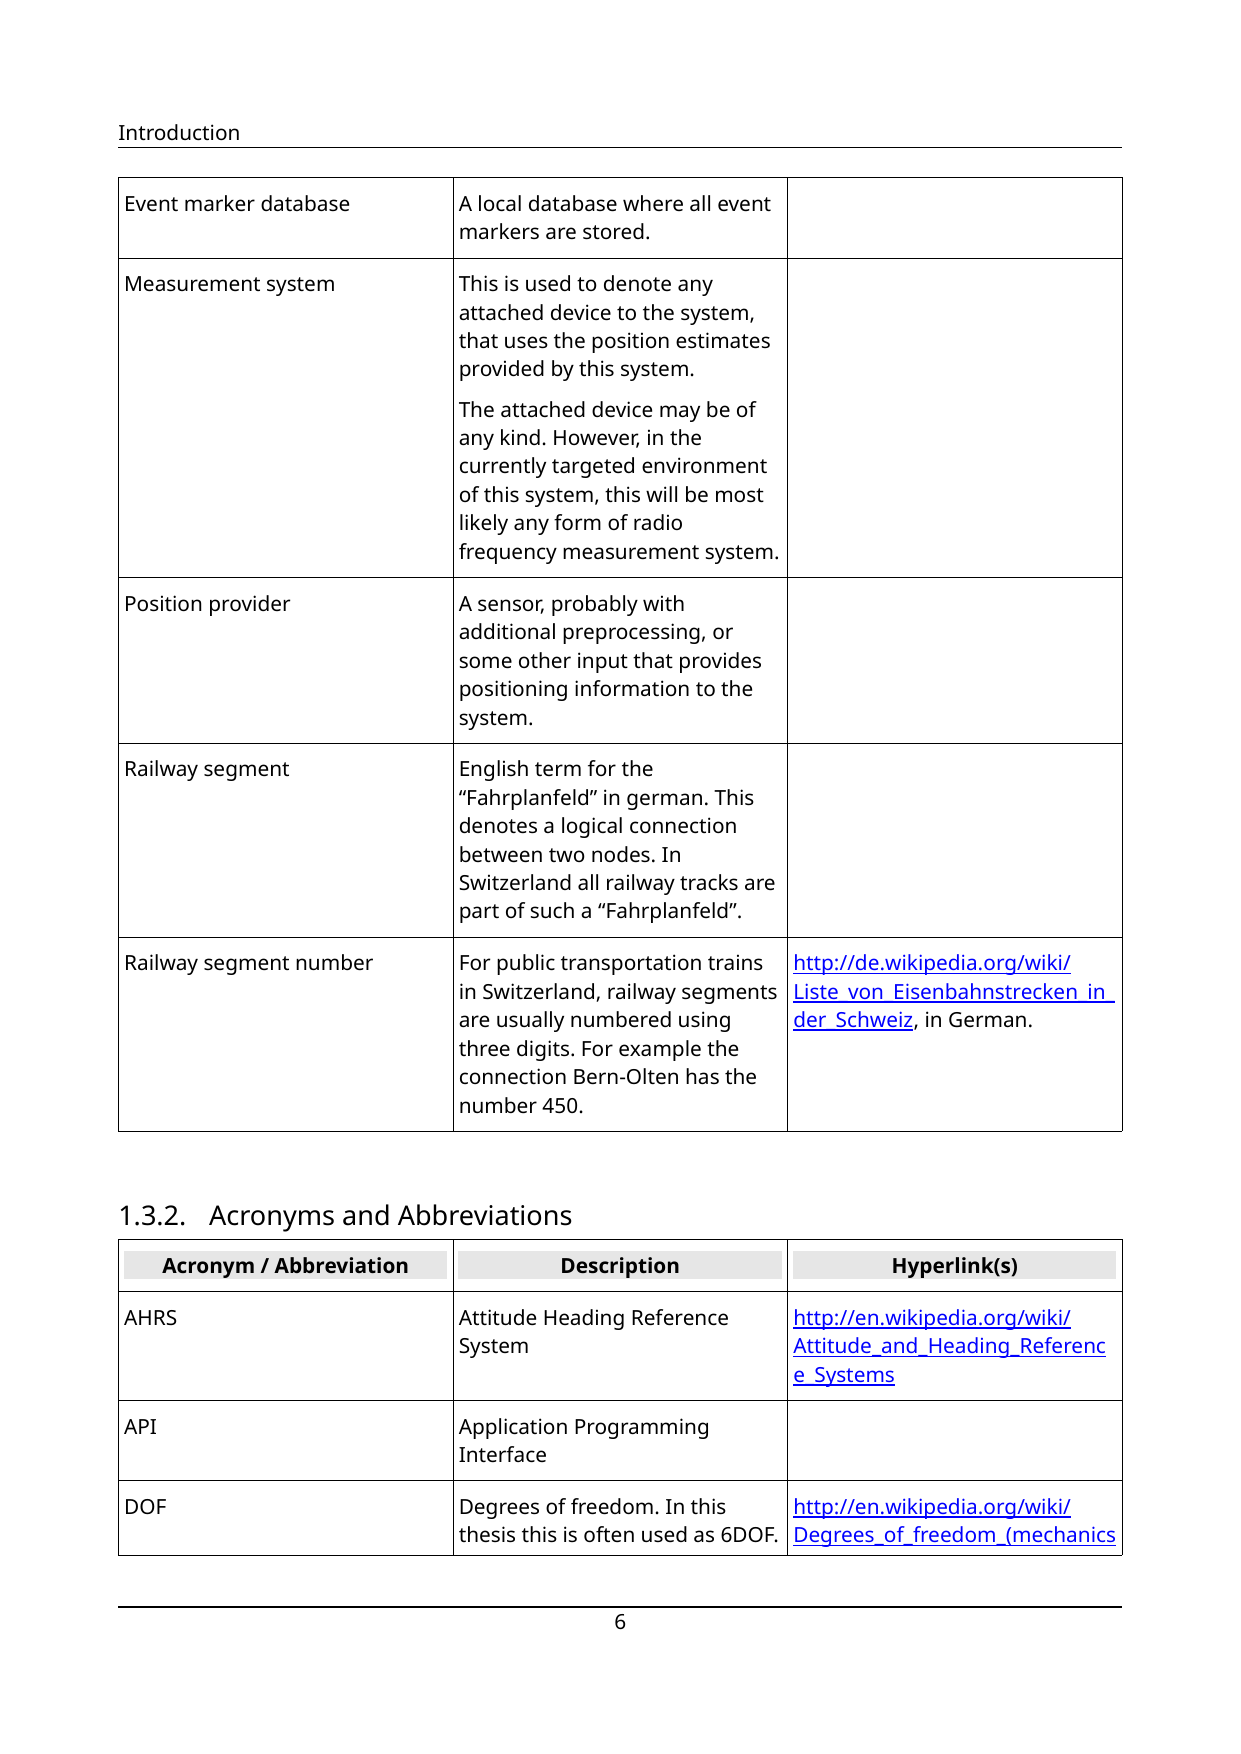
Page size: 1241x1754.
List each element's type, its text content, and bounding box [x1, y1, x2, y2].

table_header Acronym / Abbreviation [119, 1240, 453, 1291]
table_cell Railway segment number [119, 938, 453, 1131]
table_cell http://en.wikipedia.org/wiki/Degrees_of_freedom_(mechanics [788, 1481, 1122, 1555]
table_cell Degrees of freedom. In this thesis this is often used as 6DOF. [454, 1481, 787, 1555]
table_cell Application Programming Interface [454, 1401, 787, 1480]
table_cell Position provider [119, 578, 453, 743]
table_cell http://en.wikipedia.org/wiki/Attitude_and_Heading_Reference_Systems [788, 1292, 1122, 1400]
subtitle Acronyms and Abbreviations [118, 1196, 1122, 1233]
table_cell English term for the “Fahrplanfeld” in german. This denotes a logical connection between two nodes. In Switzerland all railway tracks are part of such a “Fahrplanfeld”. [454, 744, 787, 937]
table_cell A local database where all event markers are stored. [454, 178, 787, 257]
table_cell http://de.wikipedia.org/wiki/Liste_von_Eisenbahnstrecken_in_der_Schweiz, in German. [788, 938, 1122, 1131]
table_cell For public transportation trains in Switzerland, railway segments are usually numbered using three digits. For example the connection Bern-Olten has the number 450. [454, 938, 787, 1131]
table_cell This is used to denote any attached device to the system, that uses the position estimates provided by this system. The attached device may be of any kind. However, in the currently targeted environment of this system, this will be most likely any form of radio frequency measurement system. [454, 259, 787, 577]
table_cell Railway segment [119, 744, 453, 937]
table_cell [788, 744, 1122, 937]
table_cell AHRS [119, 1292, 453, 1400]
table_header Hyperlink(s) [788, 1240, 1122, 1291]
table_header Description [454, 1240, 787, 1291]
table_cell DOF [119, 1481, 453, 1555]
table_cell Event marker database [119, 178, 453, 257]
table_cell Measurement system [119, 259, 453, 577]
table_cell API [119, 1401, 453, 1480]
table_cell Attitude Heading Reference System [454, 1292, 787, 1400]
table_cell [788, 1401, 1122, 1480]
table_cell [788, 178, 1122, 257]
table_cell [788, 578, 1122, 743]
table_cell A sensor, probably with additional preprocessing, or some other input that provides positioning information to the system. [454, 578, 787, 743]
table_cell [788, 259, 1122, 577]
